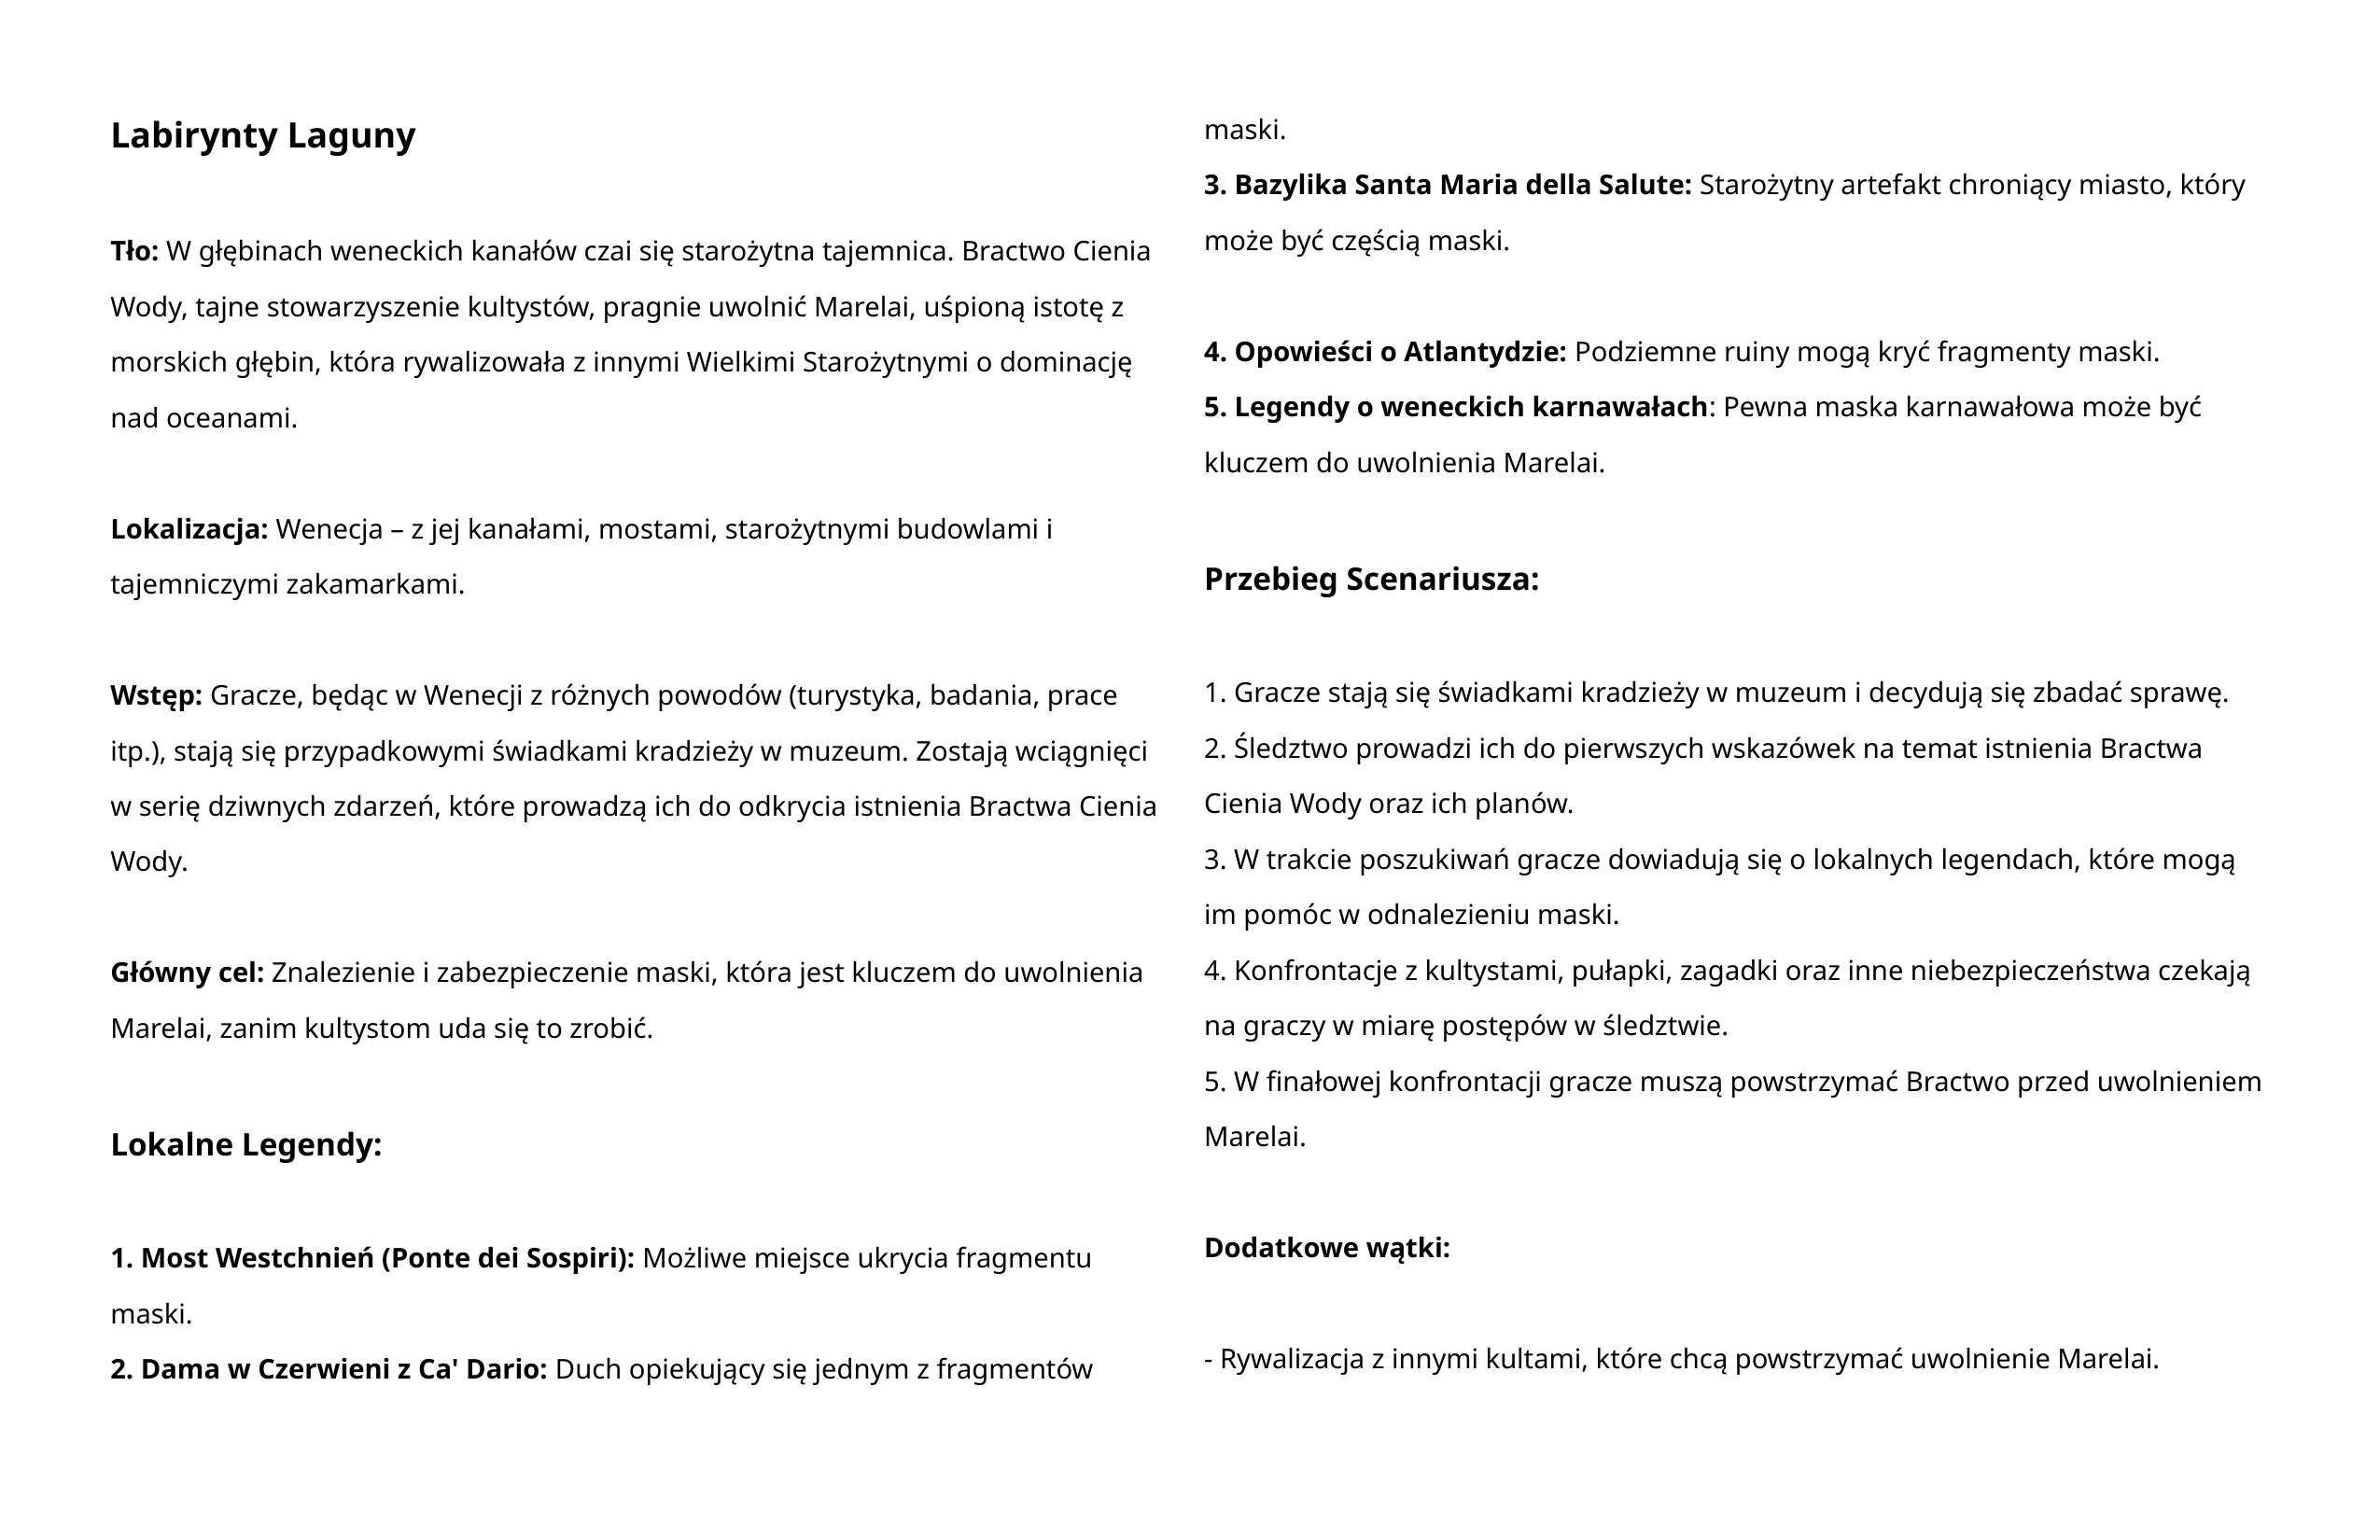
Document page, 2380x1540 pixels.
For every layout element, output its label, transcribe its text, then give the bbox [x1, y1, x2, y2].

text maski. 3. Bazylika Santa Maria della Salute: Starożytny artefakt chroniący miasto, który może być częścią maski. [1204, 110, 2270, 259]
text 4. Opowieści o Atlantydzie: Podziemne ruiny mogą kryć fragmenty maski. 5. Legendy o weneckich karnawałach: Pewna maska karnawałowa może być kluczem do uwolnienia Marelai. Przebieg Scenariusza: 1. Gracze stają się świadkami kradzieży w muzeum i decydują się zbadać sprawę. 2. Śledztwo prowadzi ich do pierwszych wskazówek na temat istnienia Bractwa Cienia Wody oraz ich planów. 3. W trakcie poszukiwań gracze dowiadują się o lokalnych legendach, które mogą im pomóc w odnalezieniu maski. 4. Konfrontacje z kultystami, pułapki, zagadki oraz inne niebezpieczeństwa czekają na graczy w miarę postępów w śledztwie. 5. W finałowej konfrontacji gracze muszą powstrzymać Bractwo przed uwolnieniem Marelai. Dodatkowe wątki: - Rywalizacja z innymi kultami, które chcą powstrzymać uwolnienie Marelai. [1204, 277, 2270, 1377]
text Labirynty Laguny Tło: W głębinach weneckich kanałów czai się starożytna tajemnica. Bractwo Cienia Wody, tajne stowarzyszenie kultystów, pragnie uwolnić Marelai, uśpioną istotę z morskich głębin, która rywalizowała z innymi Wielkimi Starożytnymi o dominację nad oceanami. Lokalizacja: Wenecja – z jej kanałami, mostami, starożytnymi budowlami i tajemniczymi zakamarkami. Wstęp: Gracze, będąc w Wenecji z różnych powodów (turystyka, badania, prace itp.), stają się przypadkowymi świadkami kradzieży w muzeum. Zostają wciągnięci w serię dziwnych zdarzeń, które prowadzą ich do odkrycia istnienia Bractwa Cienia Wody. Główny cel: Znalezienie i zabezpieczenie maski, która jest kluczem do uwolnienia Marelai, zanim kultystom uda się to zrobić. Lokalne Legendy: 1. Most Westchnień (Ponte dei Sospiri): Możliwe miejsce ukrycia fragmentu maski. 2. Dama w Czerwieni z Ca' Dario: Duch opiekujący się jednym z fragmentów [110, 110, 1176, 1387]
